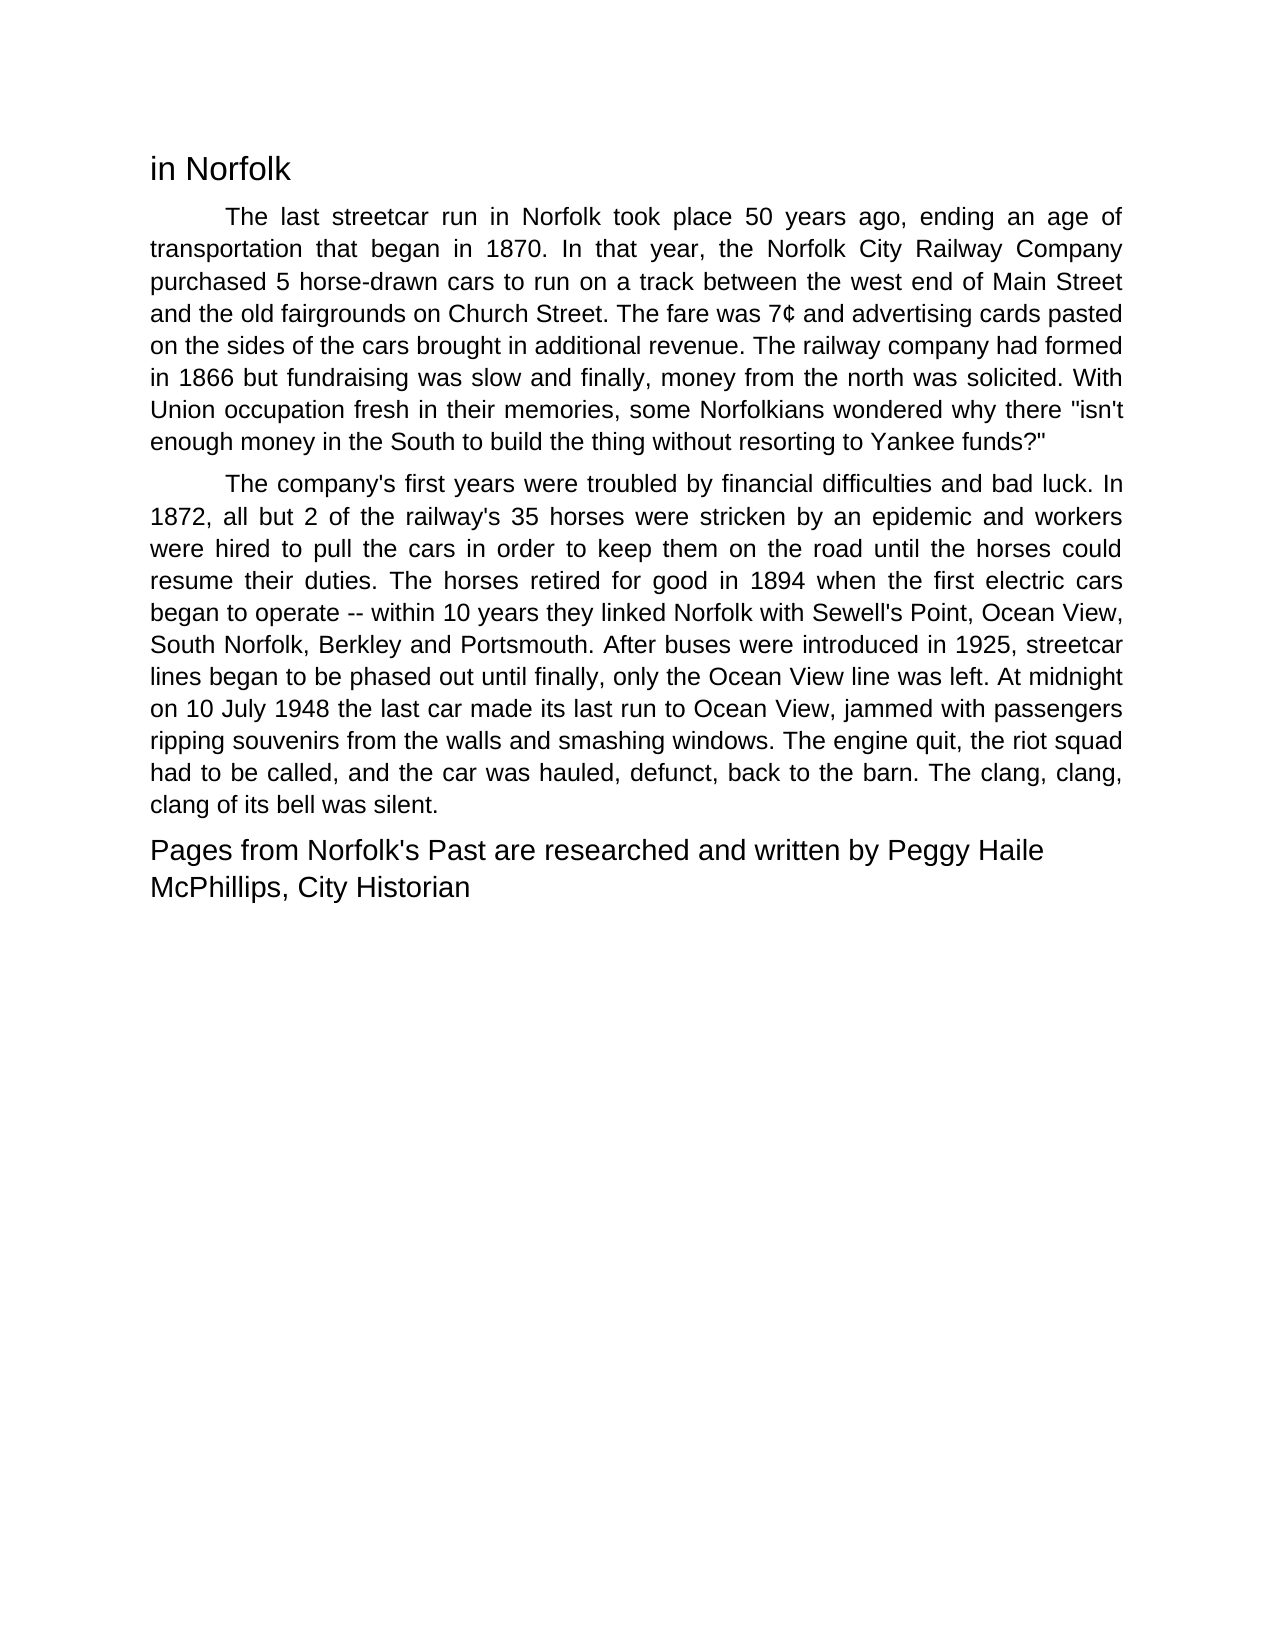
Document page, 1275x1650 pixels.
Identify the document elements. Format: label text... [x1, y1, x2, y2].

text Pages from Norfolk's Past are researched and written by Peggy Haile McPhillips, City Historian [150, 834, 1125, 904]
text in Norfolk [150, 150, 1125, 187]
text The last streetcar run in Norfolk took place 50 years ago, ending an age of transportation that began in 1870. In that year, the Norfolk City Railway Company purchased 5 horse-drawn cars to run on a track between the west end of Main Street and the old fairgrounds on Church Street. The fare was 7¢ and advertising cards pasted on the sides of the cars brought in additional revenue. The railway company had formed in 1866 but fundraising was slow and finally, money from the north was solicited. With Union occupation fresh in their memories, some Norfolkians wondered why there "isn't enough money in the South to build the thing without resorting to Yankee funds?" [150, 203, 1125, 456]
text The company's first years were troubled by financial difficulties and bad luck. In 1872, all but 2 of the railway's 35 horses were stricken by an epidemic and workers were hired to pull the cars in order to keep them on the road until the horses could resume their duties. The horses retired for good in 1894 when the first electric cars began to operate -- within 10 years they linked Norfolk with Sewell's Point, Ocean View, South Norfolk, Berkley and Portsmouth. After buses were introduced in 1925, streetcar lines began to be phased out until finally, only the Ocean View line was left. At midnight on 10 July 1948 the last car made its last run to Ocean View, jammed with passengers ripping souvenirs from the walls and smashing windows. The engine quit, the riot squad had to be called, and the car was hauled, defunct, back to the barn. The clang, clang, clang of its bell was silent. [150, 470, 1125, 819]
